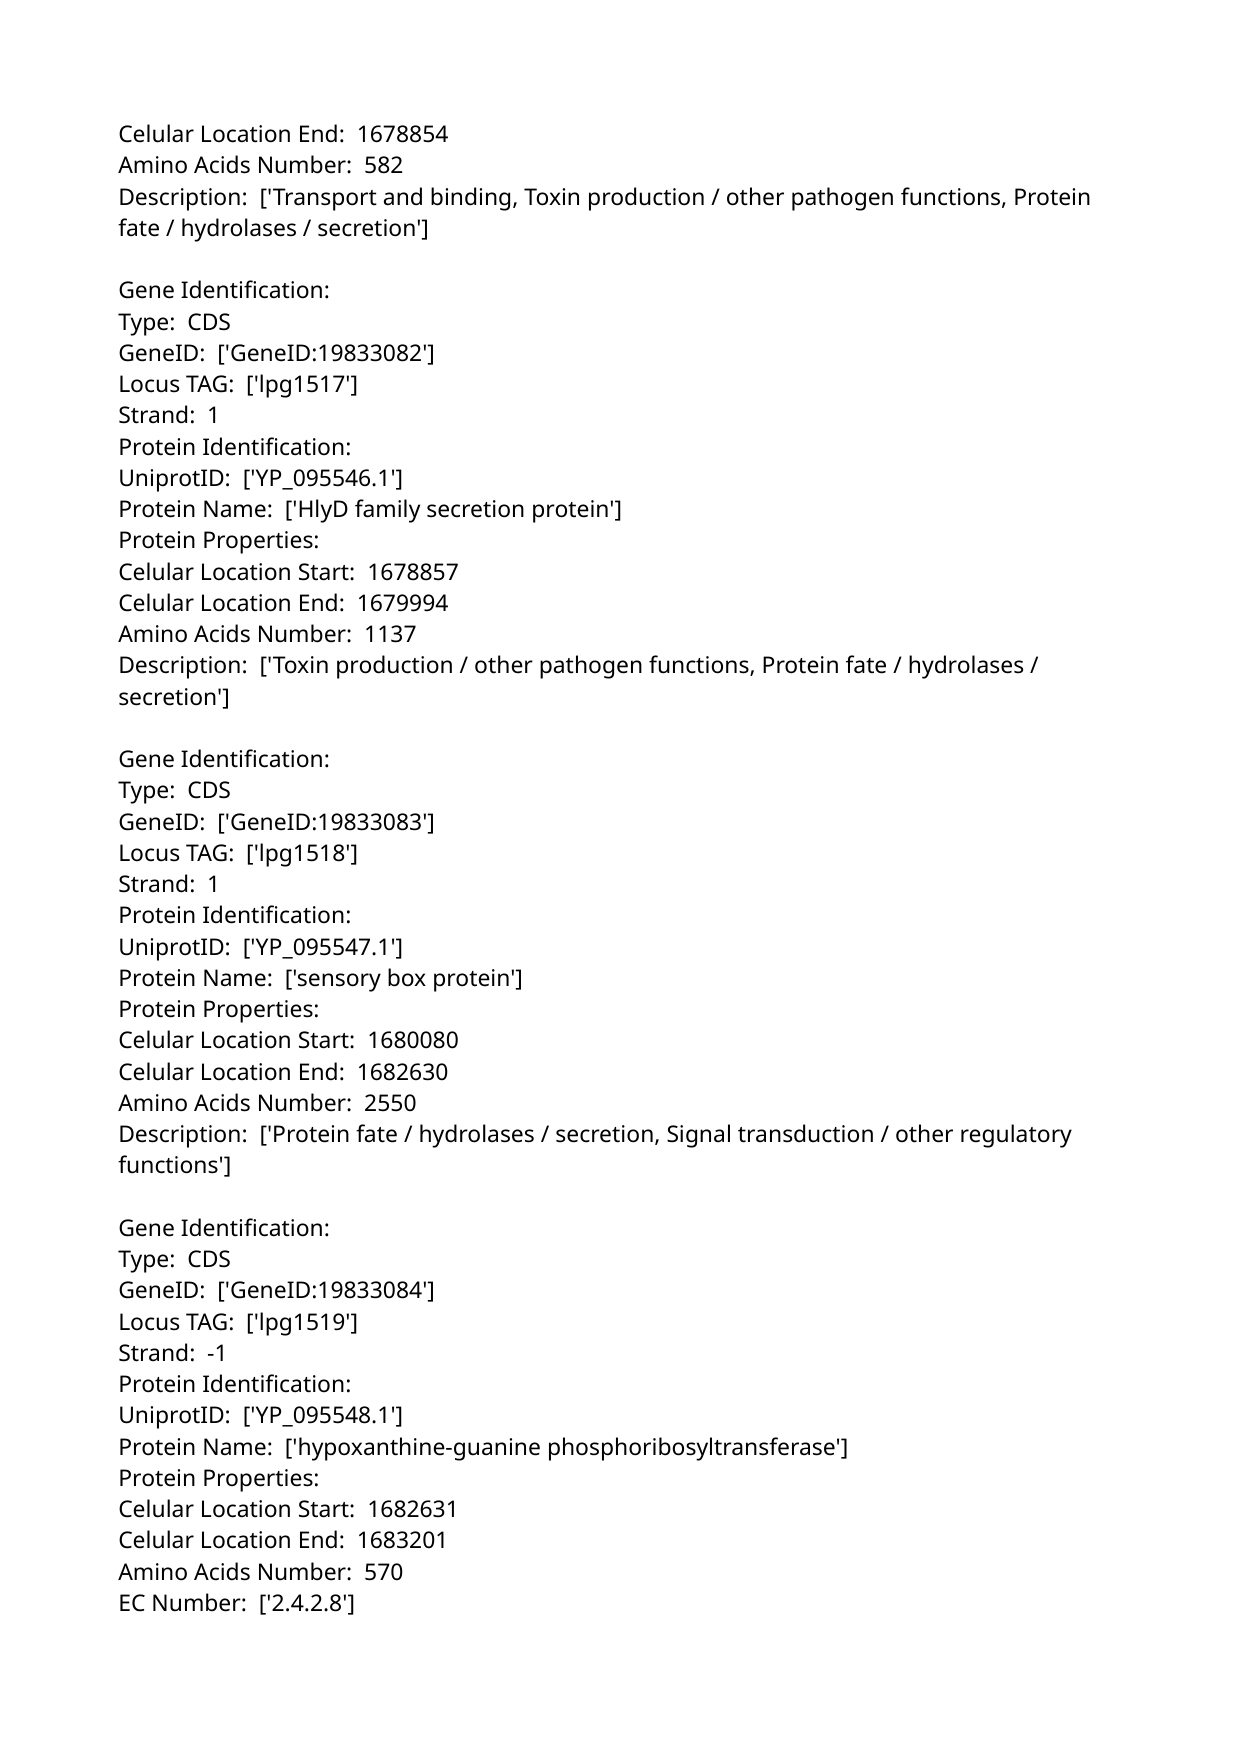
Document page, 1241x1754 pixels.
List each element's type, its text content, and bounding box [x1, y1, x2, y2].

text Amino Acids Number: 582 [118, 149, 1122, 181]
text Amino Acids Number: 570 [118, 1556, 1122, 1587]
text UniprotID: ['YP_095548.1'] [118, 1399, 1122, 1431]
text Celular Location End: 1682630 [118, 1056, 1122, 1087]
text UniprotID: ['YP_095546.1'] [118, 462, 1122, 493]
text Type: CDS [118, 1243, 1122, 1274]
text Protein Name: ['HlyD family secretion protein'] [118, 493, 1122, 524]
text Type: CDS [118, 306, 1122, 337]
text Strand: -1 [118, 1337, 1122, 1368]
text Locus TAG: ['lpg1519'] [118, 1306, 1122, 1337]
text Celular Location Start: 1682631 [118, 1493, 1122, 1524]
text Gene Identification: [118, 1212, 1122, 1243]
text Type: CDS [118, 774, 1122, 806]
text Celular Location End: 1683201 [118, 1524, 1122, 1556]
text Celular Location Start: 1680080 [118, 1024, 1122, 1056]
text Celular Location End: 1678854 [118, 118, 1122, 149]
text Amino Acids Number: 2550 [118, 1087, 1122, 1118]
text Protein Name: ['sensory box protein'] [118, 962, 1122, 993]
text Locus TAG: ['lpg1517'] [118, 368, 1122, 399]
text Protein Properties: [118, 524, 1122, 556]
text GeneID: ['GeneID:19833082'] [118, 337, 1122, 368]
text Protein Identification: [118, 431, 1122, 462]
text Protein Name: ['hypoxanthine-guanine phosphoribosyltransferase'] [118, 1431, 1122, 1462]
text EC Number: ['2.4.2.8'] [118, 1587, 1122, 1618]
text Description: ['Protein fate / hydrolases / secretion, Signal transduction / other regulatory functions'] [118, 1118, 1122, 1181]
text Description: ['Transport and binding, Toxin production / other pathogen functions, Protein fate / hydrolases / secretion'] [118, 181, 1122, 243]
text Description: ['Toxin production / other pathogen functions, Protein fate / hydrolases / secretion'] [118, 649, 1122, 712]
text Protein Identification: [118, 899, 1122, 931]
text Protein Identification: [118, 1368, 1122, 1399]
text GeneID: ['GeneID:19833084'] [118, 1274, 1122, 1306]
text Protein Properties: [118, 993, 1122, 1024]
text Strand: 1 [118, 868, 1122, 899]
text Amino Acids Number: 1137 [118, 618, 1122, 649]
text UniprotID: ['YP_095547.1'] [118, 931, 1122, 962]
text Celular Location Start: 1678857 [118, 556, 1122, 587]
text Protein Properties: [118, 1462, 1122, 1493]
text GeneID: ['GeneID:19833083'] [118, 806, 1122, 837]
text Locus TAG: ['lpg1518'] [118, 837, 1122, 868]
text Strand: 1 [118, 399, 1122, 431]
text Celular Location End: 1679994 [118, 587, 1122, 618]
text Gene Identification: [118, 274, 1122, 306]
text Gene Identification: [118, 743, 1122, 774]
